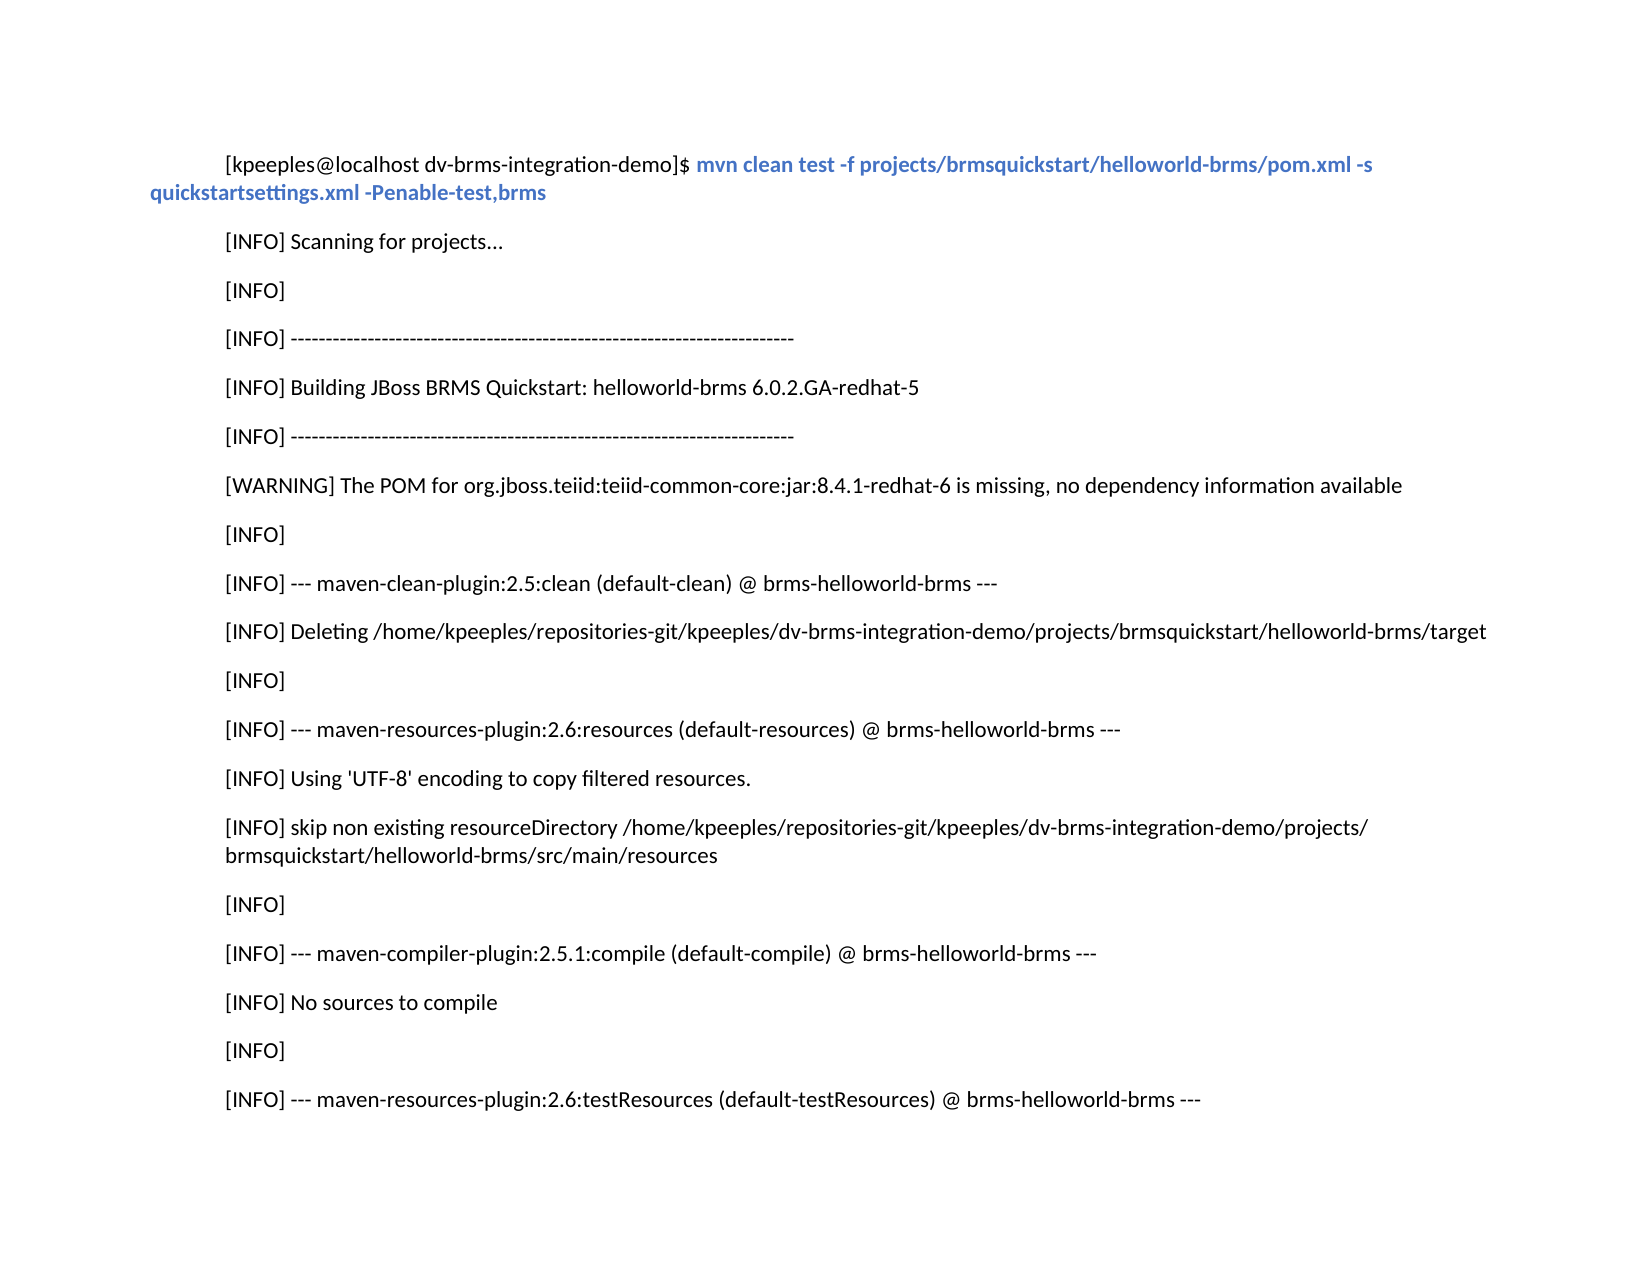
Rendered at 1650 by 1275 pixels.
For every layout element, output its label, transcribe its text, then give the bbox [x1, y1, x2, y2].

list [INFO] --- maven-resources-plugin:2.6:testResources (default-testResources) @ brms-helloworld-brms --- [225, 1085, 1500, 1113]
list [INFO] Using 'UTF-8' encoding to copy filtered resources. [225, 764, 1500, 792]
list [INFO] [225, 890, 1500, 918]
list [INFO] [225, 667, 1500, 694]
list [INFO] skip non existing resourceDirectory /home/kpeeples/repositories-git/kpeeples/dv-brms-integration-demo/projects/brmsquickstart/helloworld-brms/src/main/resources [225, 813, 1500, 869]
list [INFO] Scanning for projects... [225, 227, 1500, 255]
list [INFO] [225, 520, 1500, 548]
list [INFO] [225, 276, 1500, 304]
list [INFO] [225, 1037, 1500, 1064]
text [kpeeples@localhost dv-brms-integration-demo]$ mvn clean test -f projects/brmsquickstart/helloworld-brms/pom.xml -s quickstartsettings.xml -Penable-test,brms [150, 150, 1500, 206]
list [INFO] Building JBoss BRMS Quickstart: helloworld-brms 6.0.2.GA-redhat-5 [225, 373, 1500, 401]
list [INFO] ------------------------------------------------------------------------ [225, 324, 1500, 353]
list [INFO] --- maven-clean-plugin:2.5:clean (default-clean) @ brms-helloworld-brms --- [225, 569, 1500, 597]
list [INFO] Deleting /home/kpeeples/repositories-git/kpeeples/dv-brms-integration-demo/projects/brmsquickstart/helloworld-brms/target [225, 618, 1500, 646]
list [INFO] --- maven-resources-plugin:2.6:resources (default-resources) @ brms-helloworld-brms --- [225, 715, 1500, 743]
list [INFO] --- maven-compiler-plugin:2.5.1:compile (default-compile) @ brms-helloworld-brms --- [225, 939, 1500, 967]
list [INFO] ------------------------------------------------------------------------ [225, 422, 1500, 450]
list [INFO] No sources to compile [225, 988, 1500, 1016]
list [WARNING] The POM for org.jboss.teiid:teiid-common-core:jar:8.4.1-redhat-6 is missing, no dependency information available [225, 471, 1500, 499]
